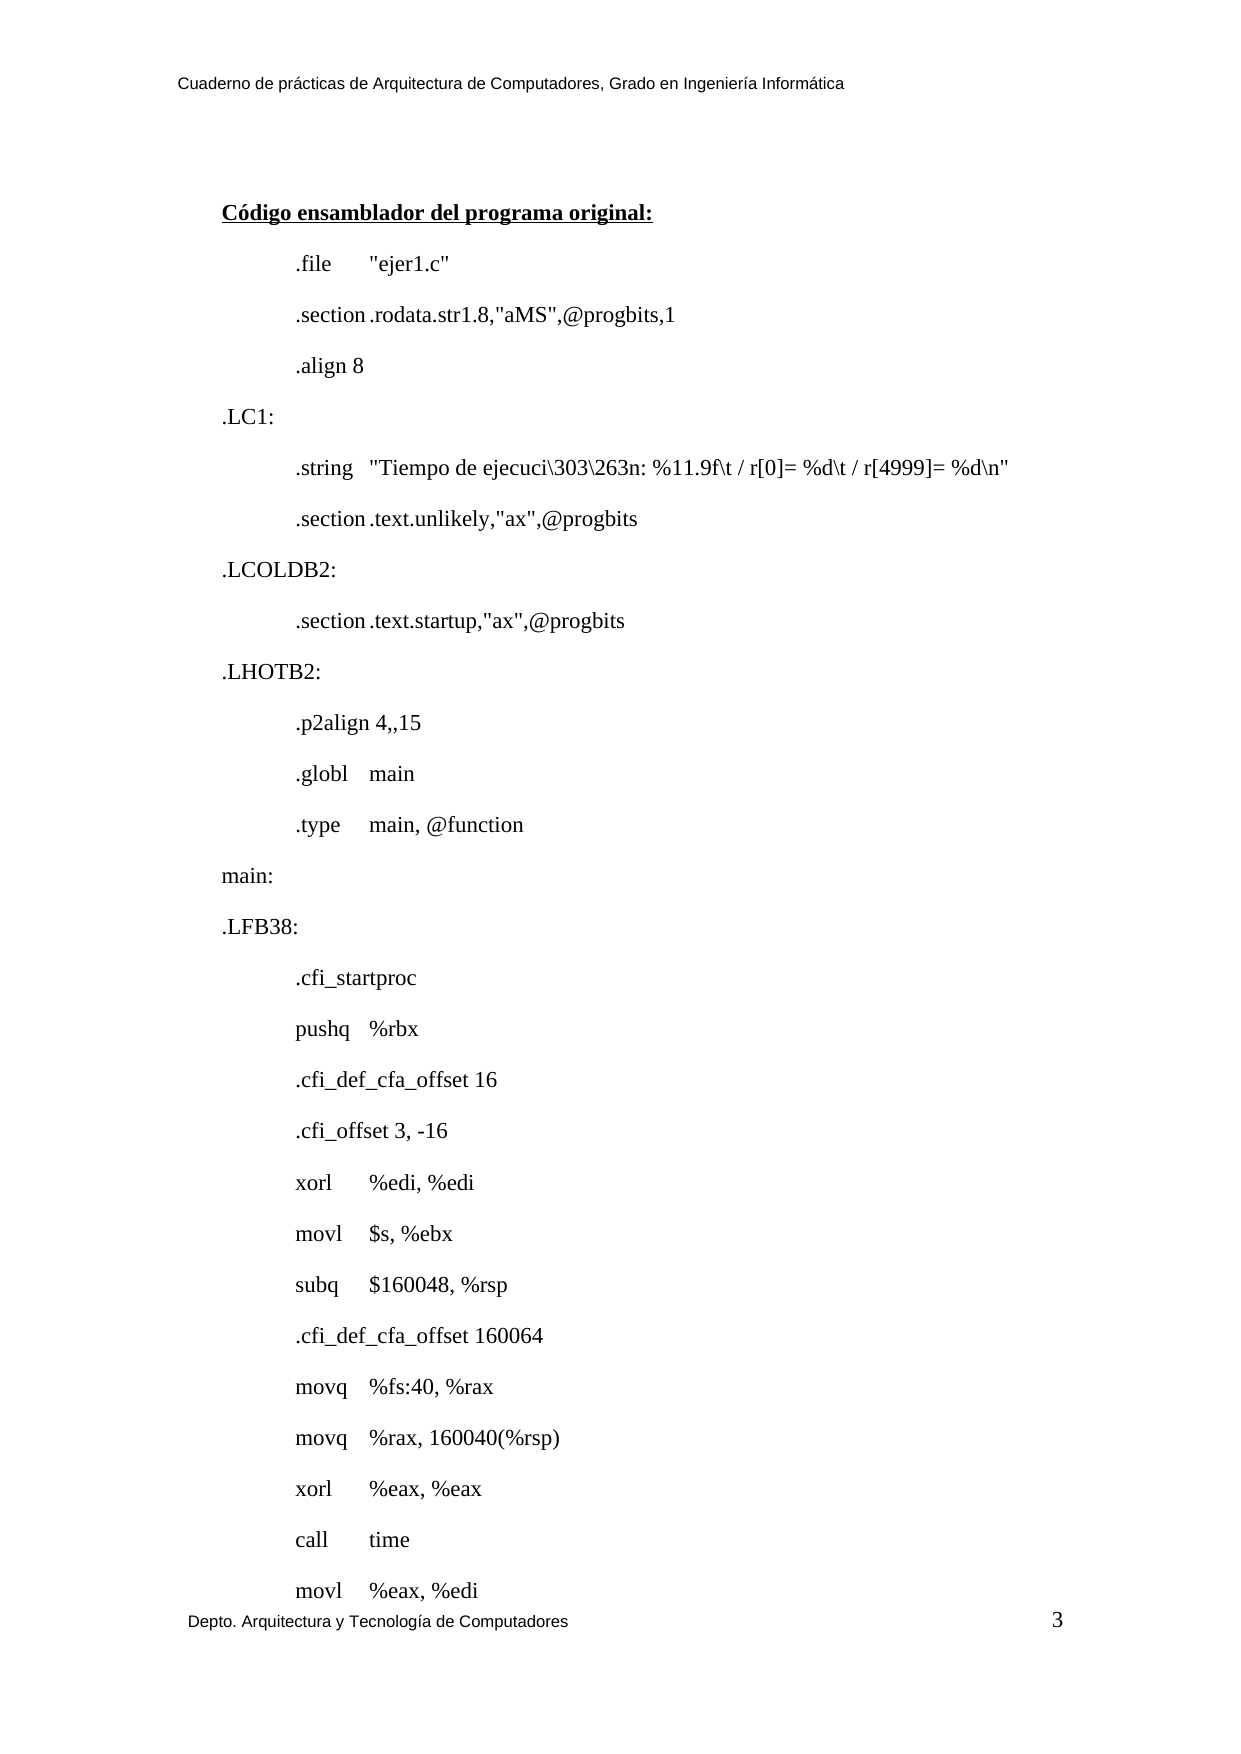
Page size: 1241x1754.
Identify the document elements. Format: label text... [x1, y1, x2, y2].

list .LC1: [221, 403, 1063, 429]
list movl %eax, %edi [221, 1577, 1063, 1603]
list pushq %rbx [221, 1015, 1063, 1042]
list .string "Tiempo de ejecuci\303\263n: %11.9f\t / r[0]= %d\t / r[4999]= %d\n" [221, 454, 1063, 480]
list xorl %eax, %eax [221, 1475, 1063, 1501]
list movq %fs:40, %rax [221, 1373, 1063, 1399]
list Código ensamblador del programa original: [221, 199, 1063, 225]
list .cfi_def_cfa_offset 16 [221, 1066, 1063, 1093]
list xorl %edi, %edi [221, 1168, 1063, 1195]
list movl $s, %ebx [221, 1219, 1063, 1246]
list .align 8 [221, 352, 1063, 378]
list movq %rax, 160040(%rsp) [221, 1424, 1063, 1450]
list .globl main [221, 760, 1063, 787]
list .type main, @function [221, 811, 1063, 838]
list .cfi_startproc [221, 964, 1063, 991]
list subq $160048, %rsp [221, 1271, 1063, 1297]
list main: [221, 862, 1063, 889]
list .section .text.startup,"ax",@progbits [221, 607, 1063, 633]
list .LFB38: [221, 913, 1063, 940]
list .LHOTB2: [221, 658, 1063, 684]
list .p2align 4,,15 [221, 709, 1063, 736]
list call time [221, 1526, 1063, 1552]
list .cfi_def_cfa_offset 160064 [221, 1322, 1063, 1348]
list .section .rodata.str1.8,"aMS",@progbits,1 [221, 301, 1063, 327]
list .section .text.unlikely,"ax",@progbits [221, 505, 1063, 531]
list .cfi_offset 3, -16 [221, 1117, 1063, 1144]
list .LCOLDB2: [221, 556, 1063, 582]
list .file "ejer1.c" [221, 250, 1063, 276]
